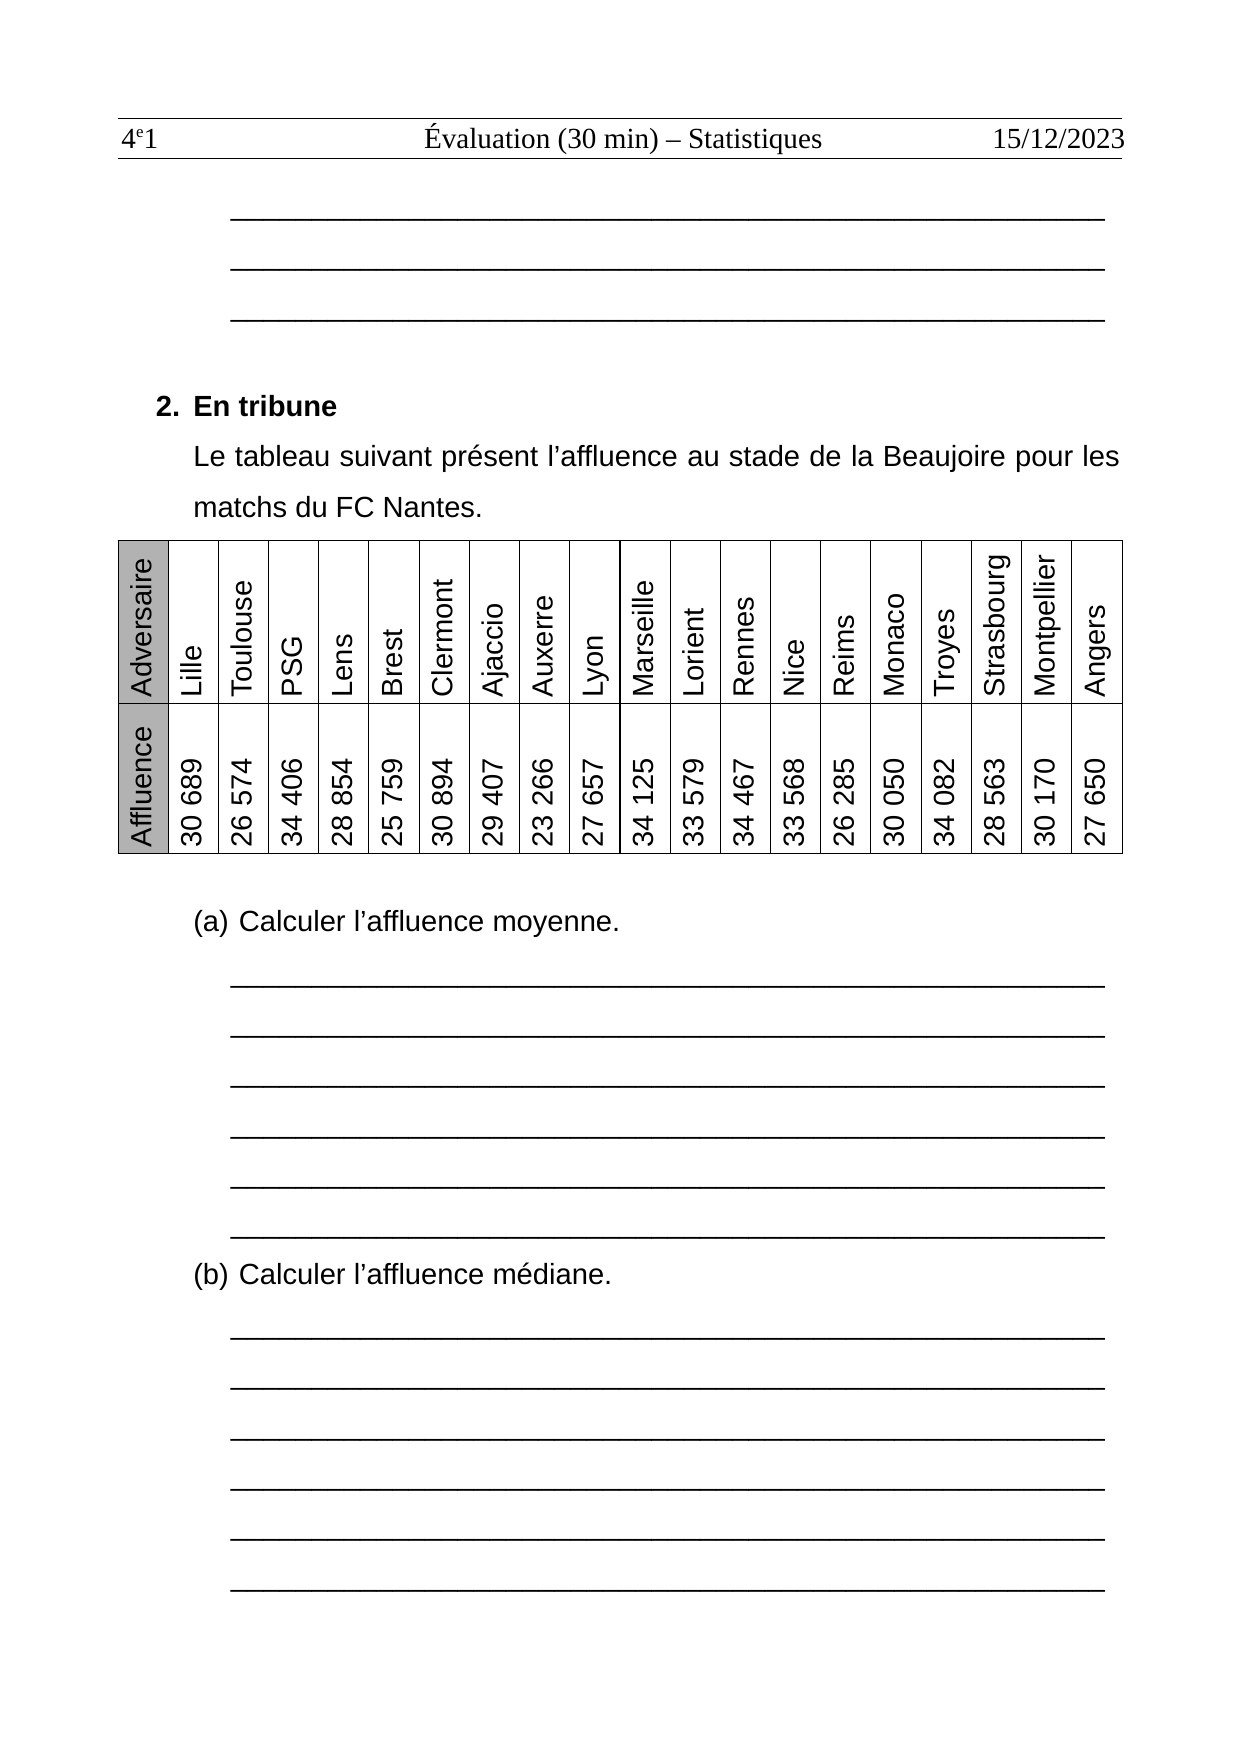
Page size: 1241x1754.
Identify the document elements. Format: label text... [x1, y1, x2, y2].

table_cell 30 894 [420, 704, 469, 853]
table_cell 26 574 [219, 704, 268, 853]
table_cell 27 657 [570, 704, 619, 853]
table_header Nice [771, 541, 820, 703]
list ______________________________________________________ [193, 1558, 1122, 1592]
list ______________________________________________________ [193, 1357, 1122, 1391]
list ______________________________________________________ [193, 1307, 1122, 1341]
list ______________________________________________________ [193, 1106, 1122, 1139]
table_cell Affluence [119, 704, 168, 853]
table_header Lens [319, 541, 368, 703]
table_header Troyes [922, 541, 971, 703]
list ______________________________________________________ [193, 1508, 1122, 1542]
list Le tableau suivant présent l’affluence au stade de la Beaujoire pour les matchs du FC Nantes. [156, 439, 1122, 523]
list ______________________________________________________ [193, 238, 1122, 272]
table_header Clermont [420, 541, 469, 703]
list ______________________________________________________ [193, 1055, 1122, 1089]
table_header Lyon [570, 541, 619, 703]
table_header Lorient [671, 541, 720, 703]
table_cell 28 854 [319, 704, 368, 853]
table_cell 34 082 [922, 704, 971, 853]
table_header Montpellier [1022, 541, 1071, 703]
list ______________________________________________________ [193, 1206, 1122, 1240]
table_header Brest [369, 541, 419, 703]
table_header Toulouse [219, 541, 268, 703]
table_header Ajaccio [470, 541, 519, 703]
table_header Monaco [871, 541, 921, 703]
list En tribune [156, 389, 1122, 423]
table_cell 23 266 [520, 704, 569, 853]
table_cell 29 407 [470, 704, 519, 853]
table_cell 30 689 [169, 704, 218, 853]
table_cell 30 050 [871, 704, 921, 853]
table_cell 34 467 [721, 704, 770, 853]
table_cell 28 563 [972, 704, 1021, 853]
table_header Lille [169, 541, 218, 703]
table_header Marseille [621, 541, 670, 703]
table_header Reims [821, 541, 870, 703]
table_header Adversaire [119, 541, 168, 703]
table_header Rennes [721, 541, 770, 703]
table_cell 33 579 [671, 704, 720, 853]
table_cell 26 285 [821, 704, 870, 853]
table_cell 27 650 [1072, 704, 1122, 853]
table_header Angers [1072, 541, 1122, 703]
list Calculer l’affluence moyenne. [193, 904, 1122, 938]
list ______________________________________________________ [193, 1408, 1122, 1441]
table_header PSG [269, 541, 318, 703]
table_cell 33 568 [771, 704, 820, 853]
list ______________________________________________________ [193, 955, 1122, 988]
table_header Strasbourg [972, 541, 1021, 703]
list ______________________________________________________ [193, 288, 1122, 322]
list ______________________________________________________ [193, 1458, 1122, 1491]
table_header Auxerre [520, 541, 569, 703]
list ______________________________________________________ [193, 188, 1122, 221]
table_cell 25 759 [369, 704, 419, 853]
list ______________________________________________________ [193, 1005, 1122, 1039]
list ______________________________________________________ [193, 1156, 1122, 1189]
list Calculer l’affluence médiane. [193, 1257, 1122, 1290]
table_cell 34 406 [269, 704, 318, 853]
table_cell 30 170 [1022, 704, 1071, 853]
table_cell 34 125 [621, 704, 670, 853]
